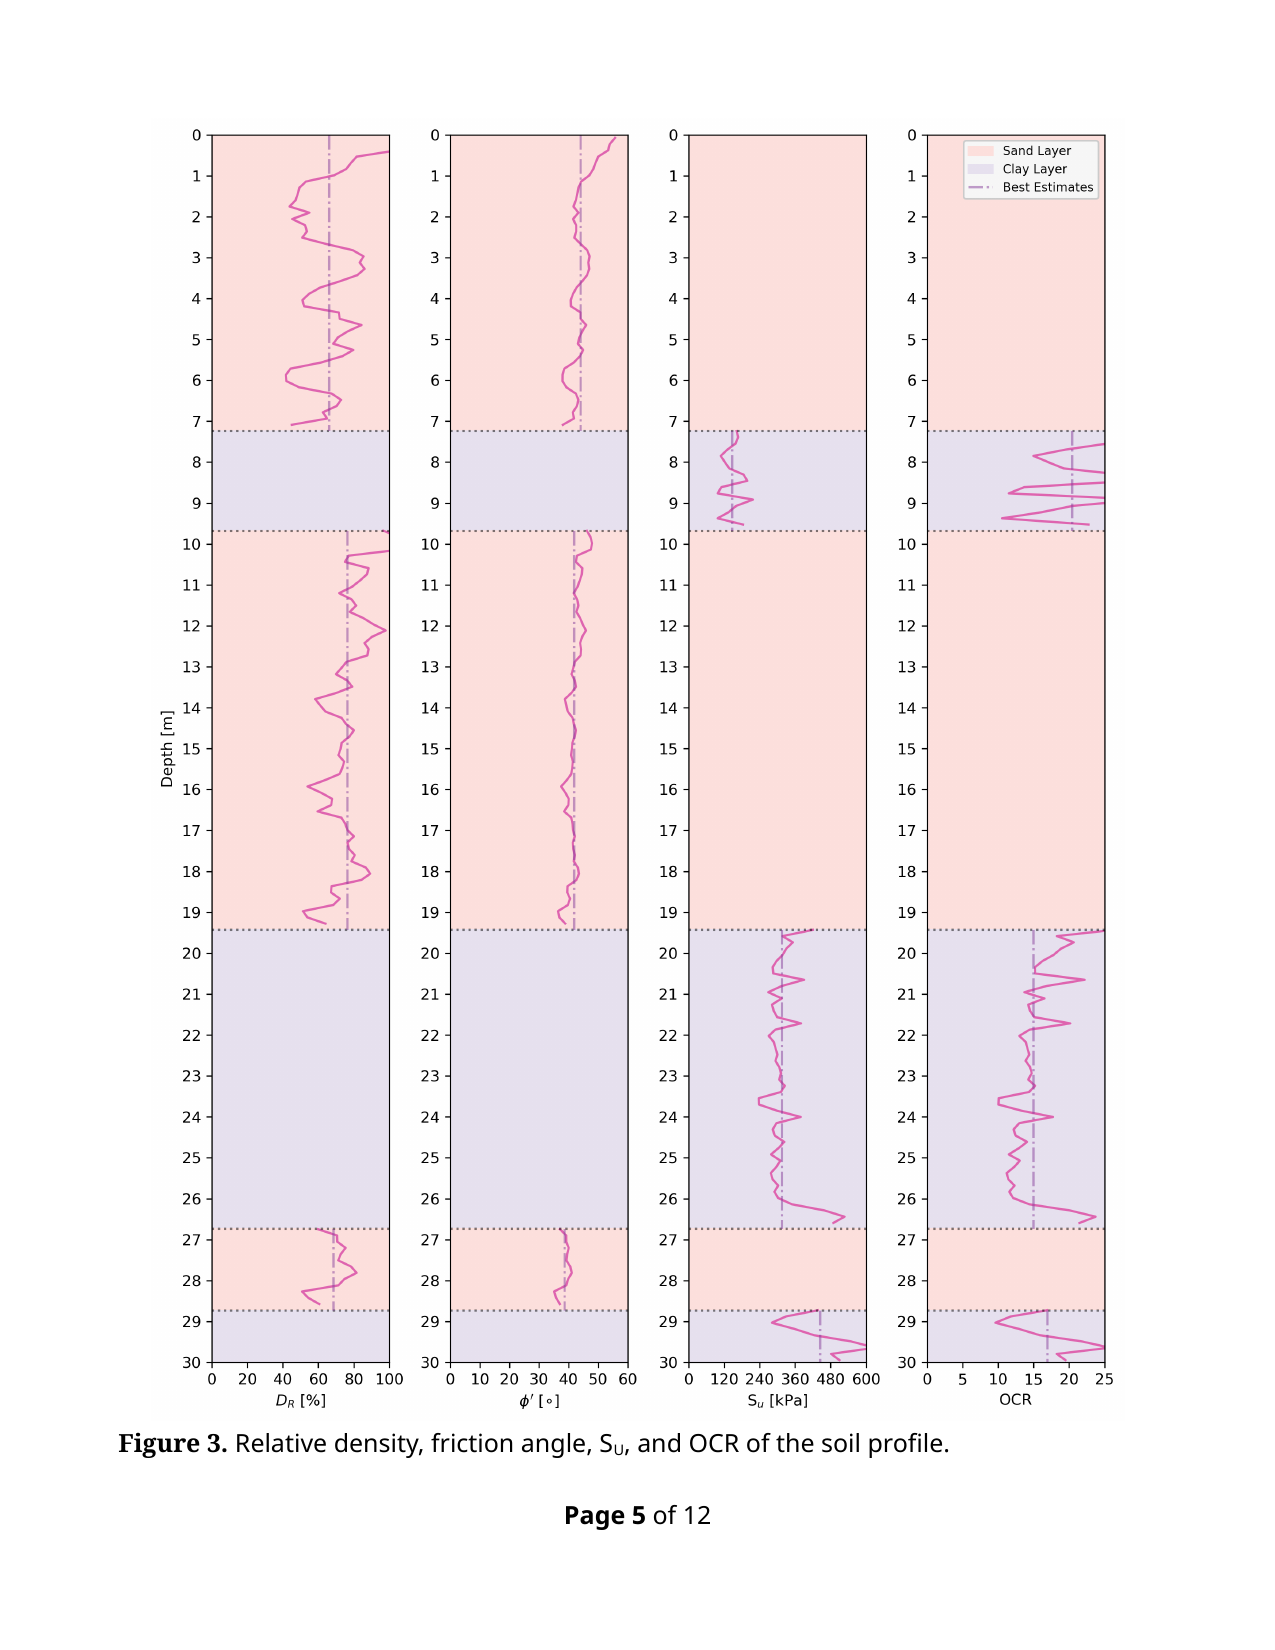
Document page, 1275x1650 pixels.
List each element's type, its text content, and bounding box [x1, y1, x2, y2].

text Figure 3. Relative density, friction angle, SU, and OCR of the soil profile. [118, 118, 1157, 1460]
picture [150, 118, 1125, 1421]
